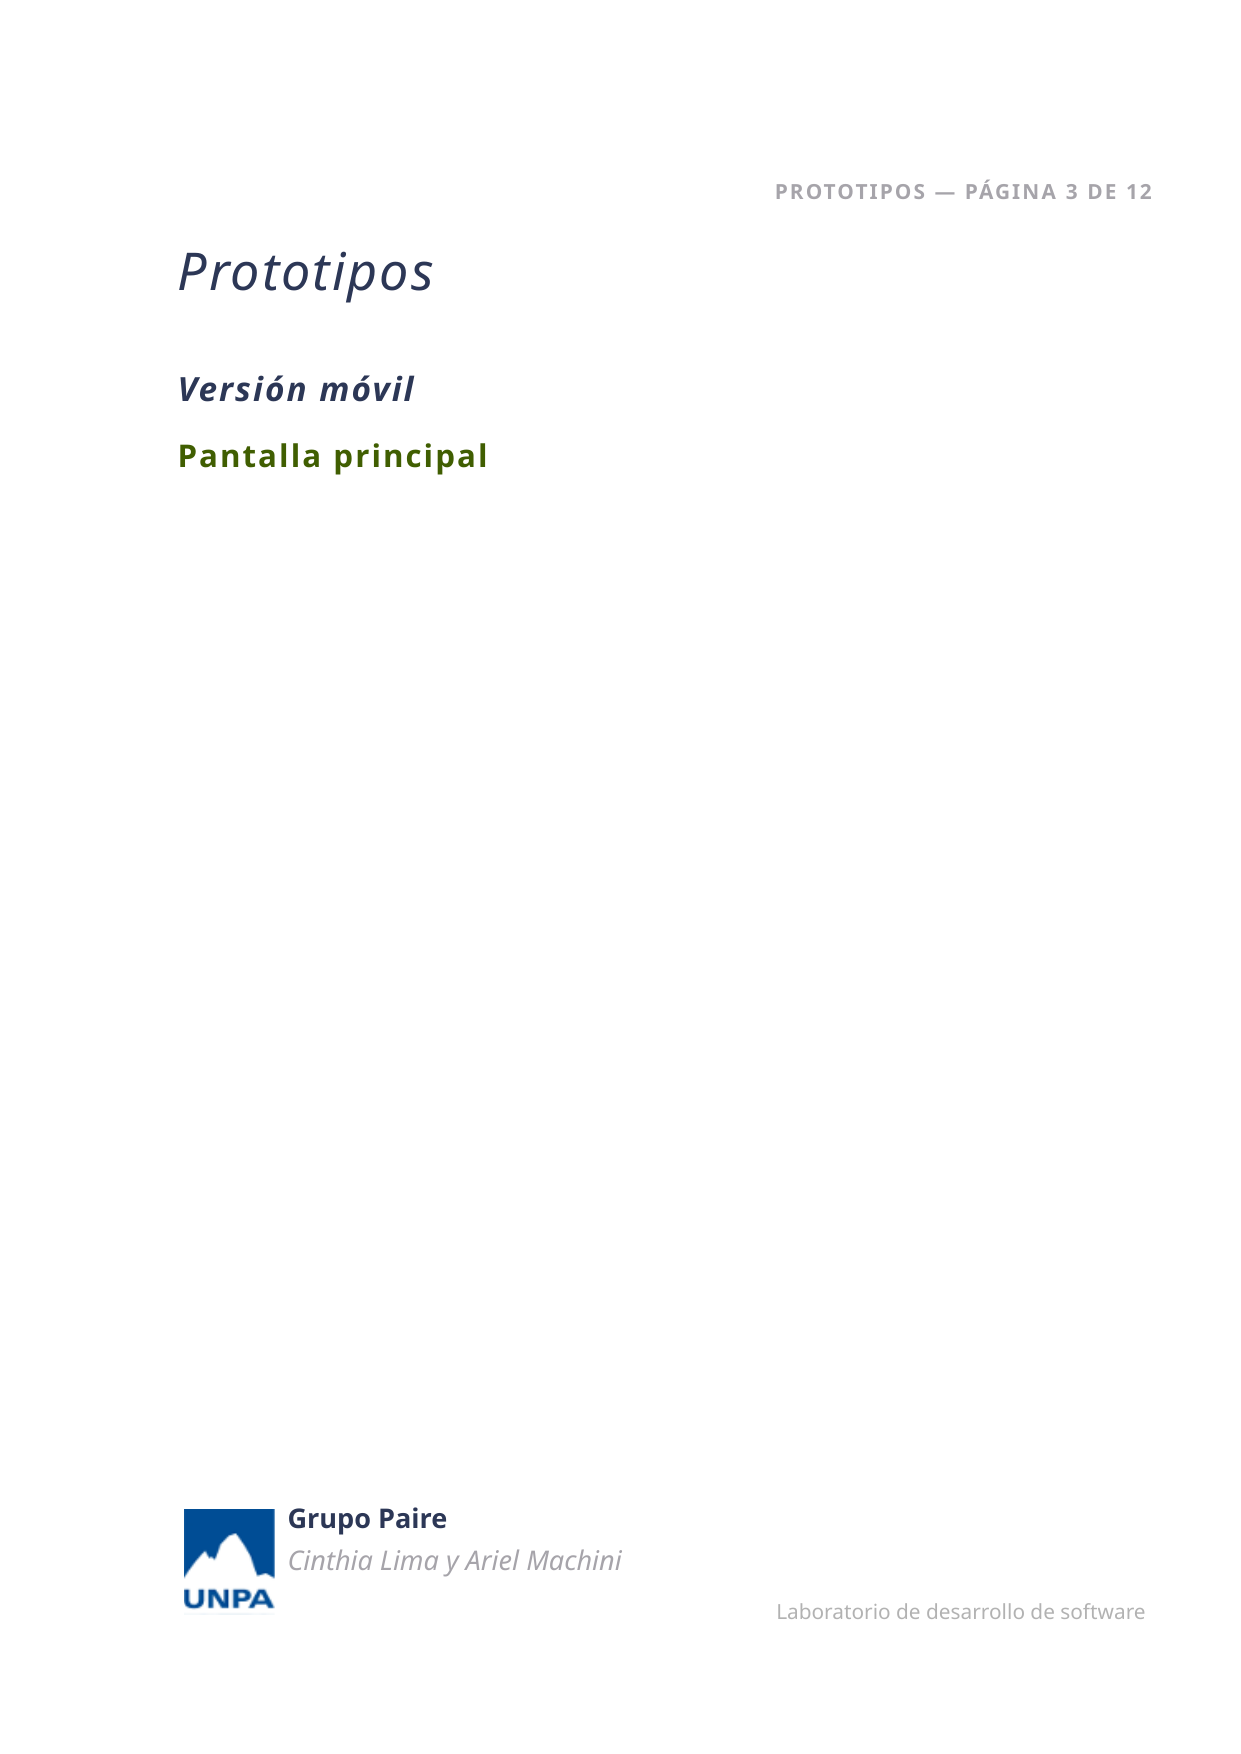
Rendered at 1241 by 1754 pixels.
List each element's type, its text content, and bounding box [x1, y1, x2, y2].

text Versión móvil [177, 366, 1152, 411]
text Pantalla principal [177, 434, 1152, 476]
text Prototipos [177, 235, 1152, 306]
picture [184, 1509, 275, 1615]
